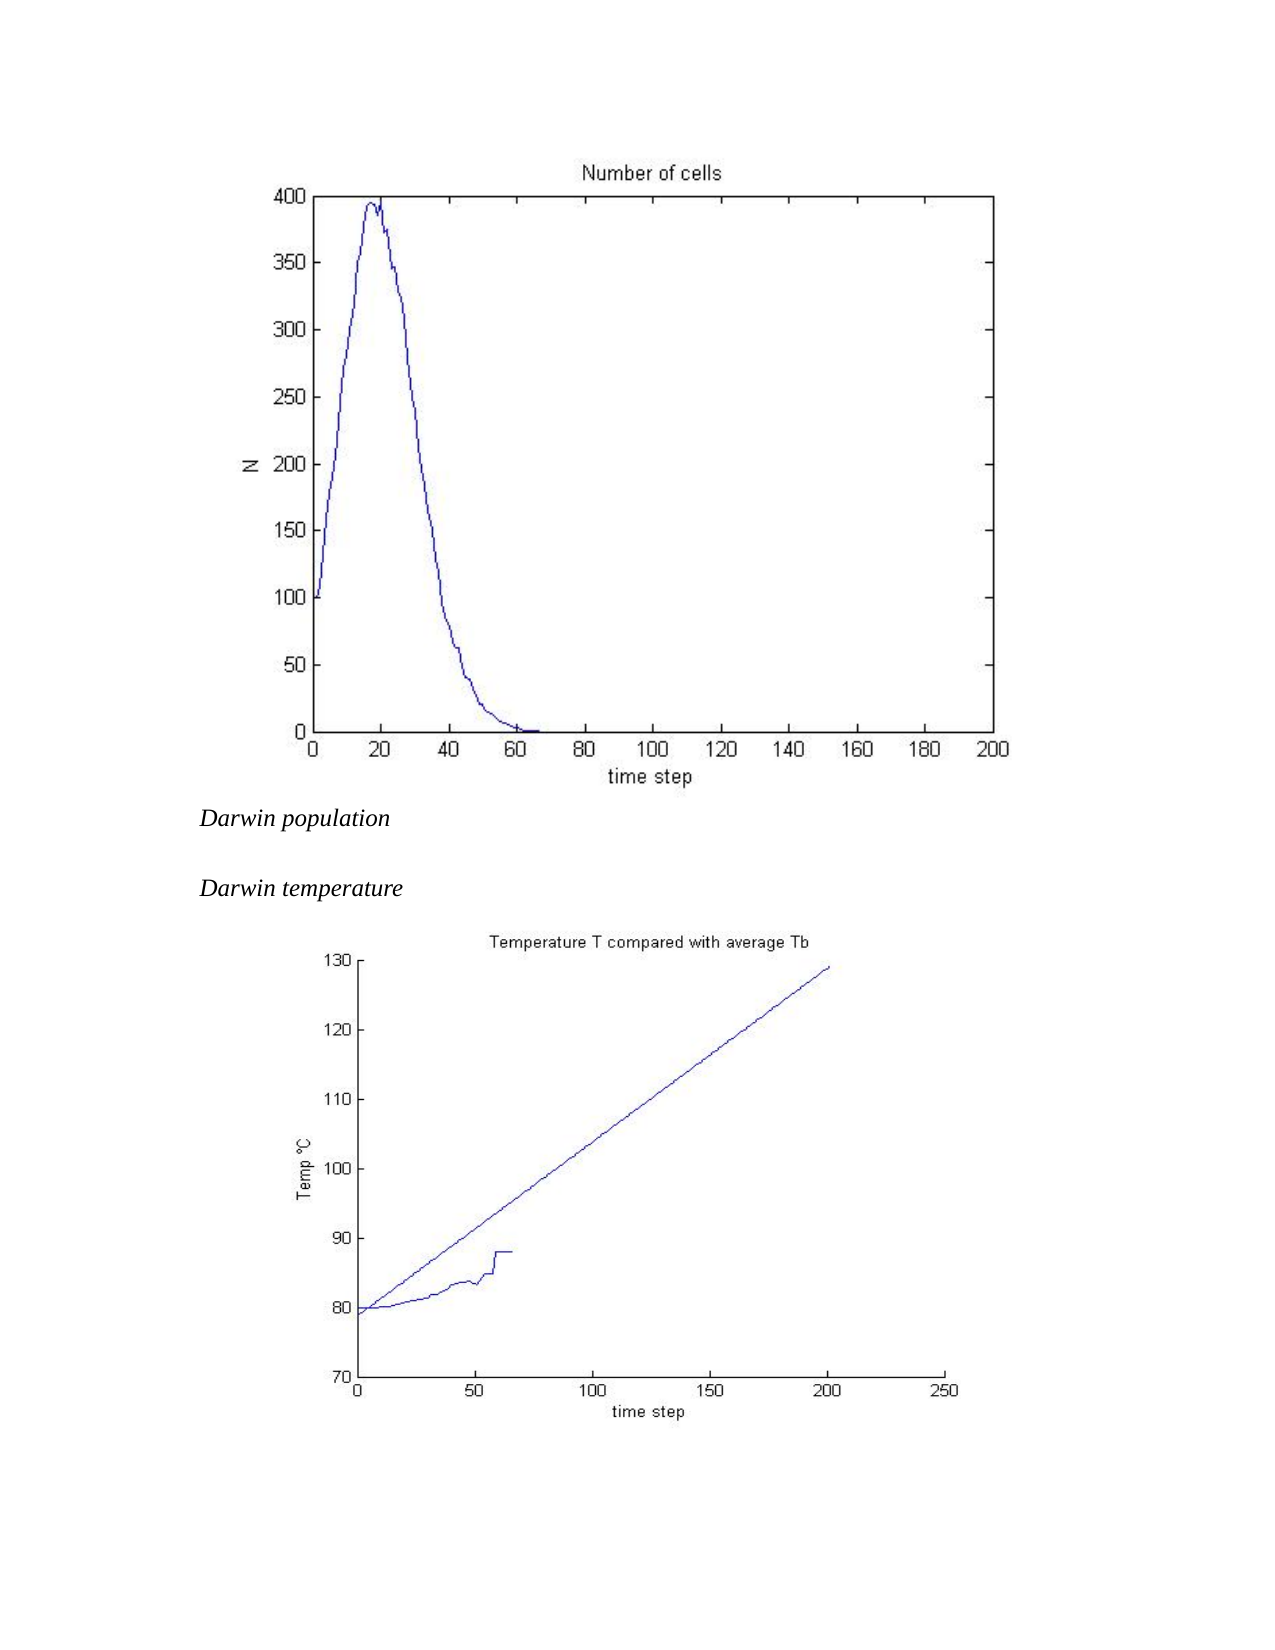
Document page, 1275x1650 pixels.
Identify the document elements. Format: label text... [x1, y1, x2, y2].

text Darwin population [199, 804, 1076, 832]
picture [199, 146, 1076, 804]
text Darwin temperature [199, 873, 1076, 902]
picture [259, 921, 1016, 1433]
